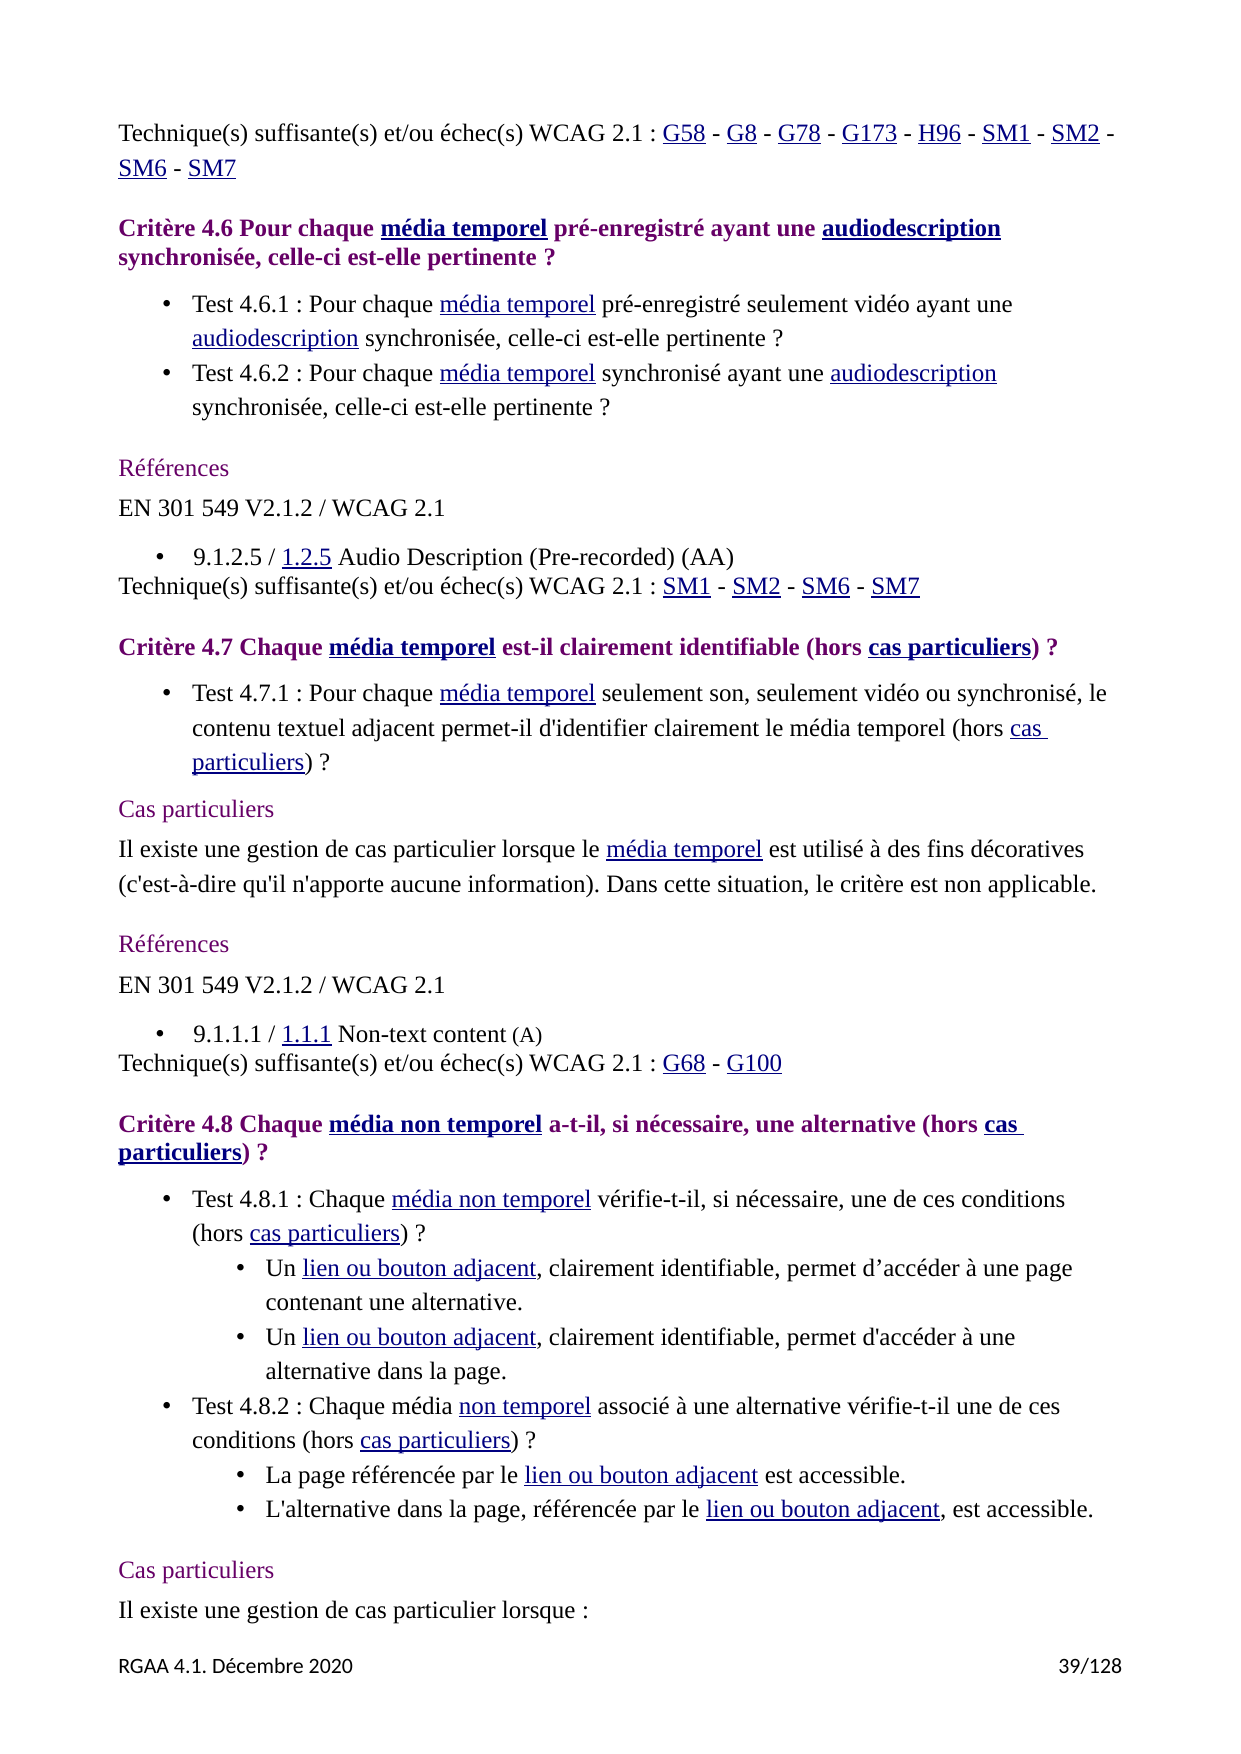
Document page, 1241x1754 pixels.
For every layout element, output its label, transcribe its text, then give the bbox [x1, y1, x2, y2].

list Test 4.8.1 : Chaque média non temporel vérifie-t-il, si nécessaire, une de ces conditions (hors cas particuliers) ? [162, 1184, 1122, 1247]
subtitle Cas particuliers [118, 1555, 1122, 1584]
list Un lien ou bouton adjacent, clairement identifiable, permet d’accéder à une page contenant une alternative. [236, 1253, 1122, 1316]
list La page référencée par le lien ou bouton adjacent est accessible. [236, 1460, 1122, 1488]
text EN 301 549 V2.1.2 / WCAG 2.1 [118, 493, 1122, 522]
list Test 4.6.1 : Pour chaque média temporel pré-enregistré seulement vidéo ayant une audiodescription synchronisée, celle-ci est-elle pertinente ? [162, 289, 1122, 352]
list 9.1.2.5 / 1.2.5 Audio Description (Pre-recorded) (AA) [156, 542, 1122, 571]
subtitle Critère 4.8 Chaque média non temporel a-t-il, si nécessaire, une alternative (hors cas particuliers) ? [118, 1109, 1122, 1166]
subtitle Références [118, 929, 1122, 958]
list Test 4.8.2 : Chaque média non temporel associé à une alternative vérifie-t-il une de ces conditions (hors cas particuliers) ? [162, 1391, 1122, 1454]
list 9.1.1.1 / 1.1.1 Non-text content (A) [156, 1019, 1122, 1048]
subtitle Critère 4.7 Chaque média temporel est-il clairement identifiable (hors cas particuliers) ? [118, 632, 1122, 661]
list Test 4.7.1 : Pour chaque média temporel seulement son, seulement vidéo ou synchronisé, le contenu textuel adjacent permet-il d'identifier clairement le média temporel (hors cas particuliers) ? [162, 678, 1122, 776]
text Il existe une gestion de cas particulier lorsque le média temporel est utilisé à des fins décoratives (c'est-à-dire qu'il n'apporte aucune information). Dans cette situation, le critère est non applicable. [118, 834, 1122, 897]
text Technique(s) suffisante(s) et/ou échec(s) WCAG 2.1 : G68 - G100 [118, 1048, 1122, 1077]
text Technique(s) suffisante(s) et/ou échec(s) WCAG 2.1 : G58 - G8 - G78 - G173 - H96 - SM1 - SM2 - SM6 - SM7 [118, 118, 1122, 181]
list Un lien ou bouton adjacent, clairement identifiable, permet d'accéder à une alternative dans la page. [236, 1322, 1122, 1385]
subtitle Références [118, 453, 1122, 482]
text EN 301 549 V2.1.2 / WCAG 2.1 [118, 970, 1122, 999]
list Test 4.6.2 : Pour chaque média temporel synchronisé ayant une audiodescription synchronisée, celle-ci est-elle pertinente ? [162, 358, 1122, 421]
list L'alternative dans la page, référencée par le lien ou bouton adjacent, est accessible. [236, 1494, 1122, 1523]
text Il existe une gestion de cas particulier lorsque : [118, 1596, 1122, 1624]
subtitle Critère 4.6 Pour chaque média temporel pré-enregistré ayant une audiodescription synchronisée, celle-ci est-elle pertinente ? [118, 213, 1122, 271]
text Technique(s) suffisante(s) et/ou échec(s) WCAG 2.1 : SM1 - SM2 - SM6 - SM7 [118, 571, 1122, 600]
subtitle Cas particuliers [118, 794, 1122, 822]
